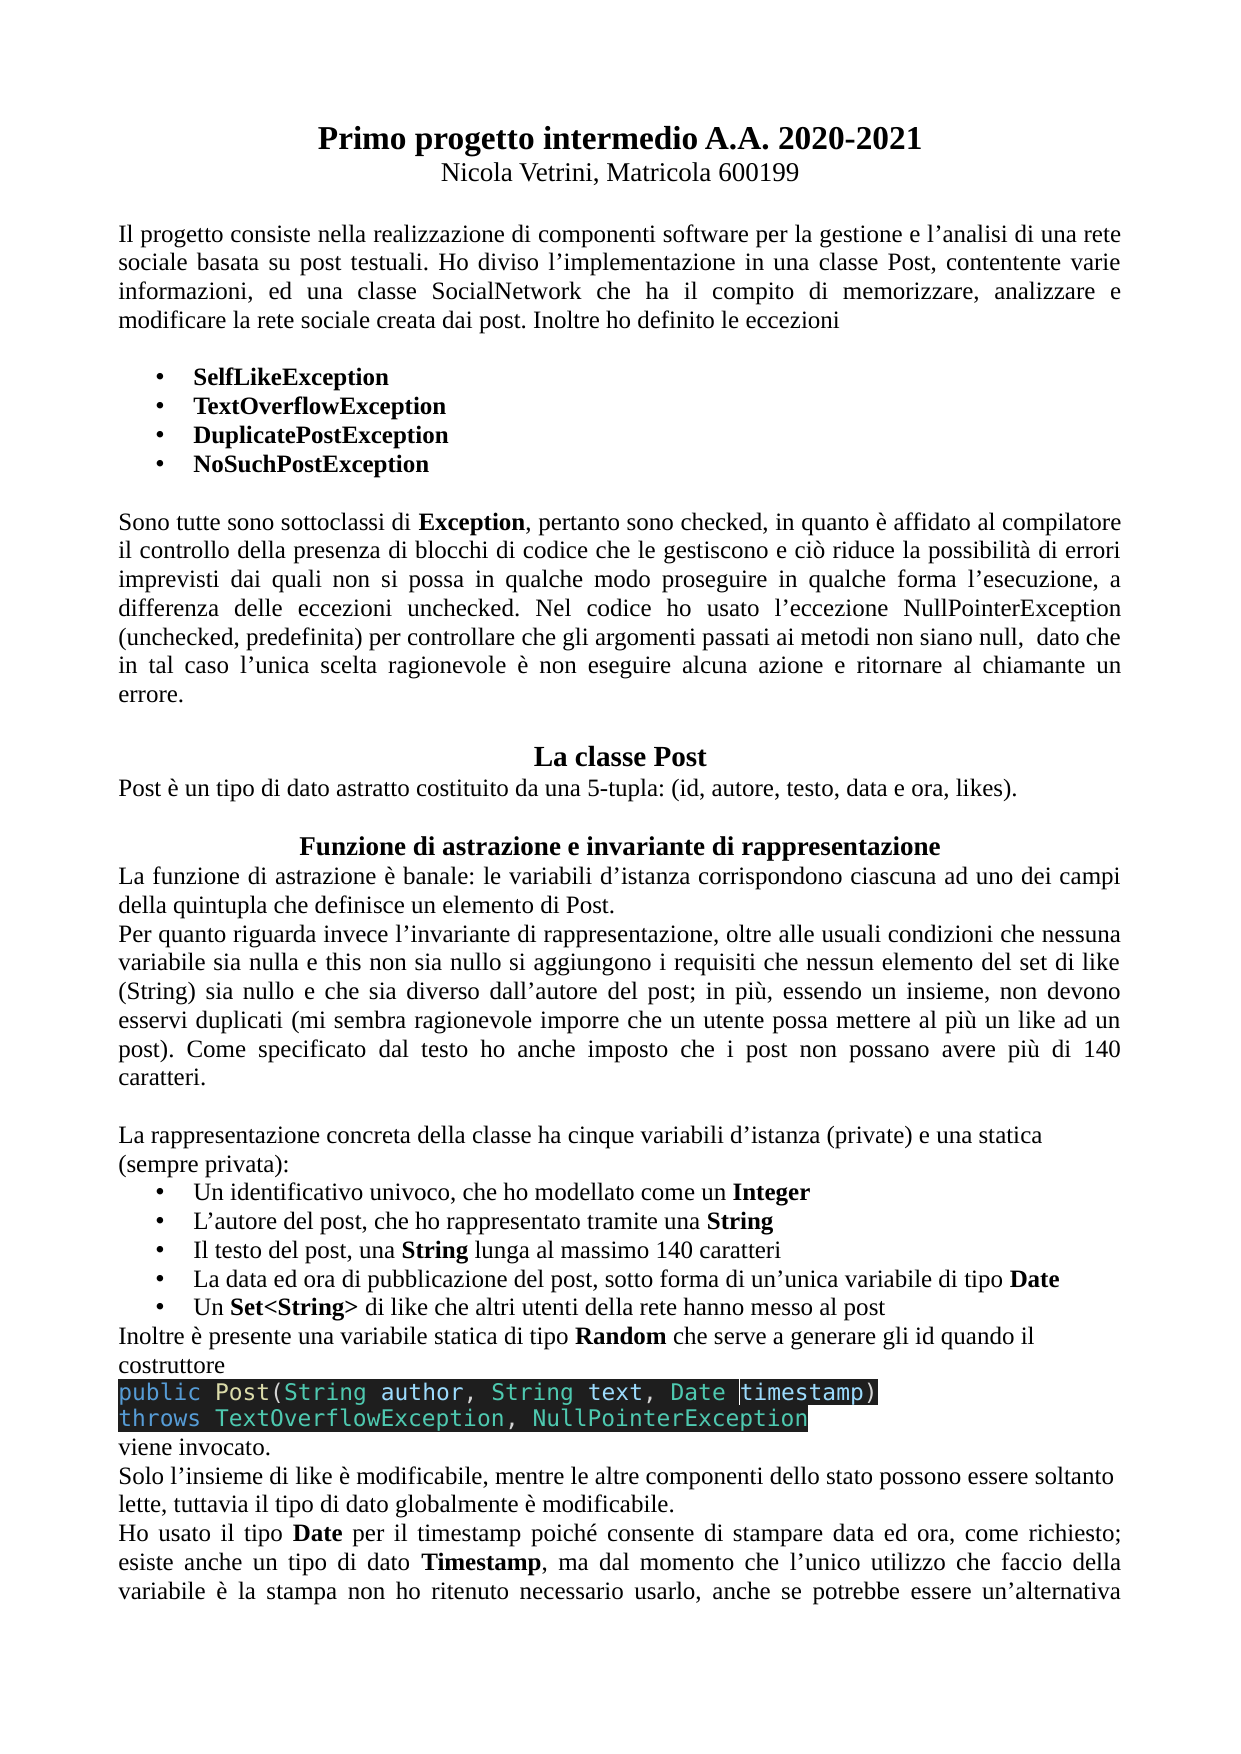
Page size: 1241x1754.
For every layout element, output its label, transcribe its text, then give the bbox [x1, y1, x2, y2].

list NoSuchPostException [156, 449, 1122, 477]
list DuplicatePostException [156, 420, 1122, 449]
text Per quanto riguarda invece l’invariante di rappresentazione, oltre alle usuali condizioni che nessuna variabile sia nulla e this non sia nullo si aggiungono i requisiti che nessun elemento del set di like (String) sia nullo e che sia diverso dall’autore del post; in più, essendo un insieme, non devono esservi duplicati (mi sembra ragionevole imporre che un utente possa mettere al più un like ad un post). Come specificato dal testo ho anche imposto che i post non possano avere più di 140 caratteri. [118, 919, 1122, 1091]
text Nicola Vetrini, Matricola 600199 [118, 156, 1122, 188]
text viene invocato. [118, 1432, 1122, 1461]
list Un identificativo univoco, che ho modellato come un Integer [156, 1177, 1122, 1206]
text La rappresentazione concreta della classe ha cinque variabili d’istanza (private) e una statica (sempre privata): [118, 1120, 1122, 1177]
text Solo l’insieme di like è modificabile, mentre le altre componenti dello stato possono essere soltanto lette, tuttavia il tipo di dato globalmente è modificabile. [118, 1461, 1122, 1518]
text Primo progetto intermedio A.A. 2020-2021 [118, 118, 1122, 156]
text Post è un tipo di dato astratto costituito da una 5-tupla: (id, autore, testo, data e ora, likes). [118, 773, 1122, 801]
text Funzione di astrazione e invariante di rappresentazione [118, 830, 1122, 861]
text throws TextOverflowException, NullPointerException [118, 1405, 1122, 1432]
list Un Set<String> di like che altri utenti della rete hanno messo al post [156, 1292, 1122, 1321]
list TextOverflowException [156, 391, 1122, 420]
list Il testo del post, una String lunga al massimo 140 caratteri [156, 1235, 1122, 1264]
text Inoltre è presente una variabile statica di tipo Random che serve a generare gli id quando il costruttore [118, 1321, 1122, 1379]
list SelfLikeException [156, 362, 1122, 391]
text Ho usato il tipo Date per il timestamp poiché consente di stampare data ed ora, come richiesto; esiste anche un tipo di dato Timestamp, ma dal momento che l’unico utilizzo che faccio della variabile è la stampa non ho ritenuto necessario usarlo, anche se potrebbe essere un’alternativa [118, 1518, 1122, 1604]
text public Post(String author, String text, Date timestamp) [118, 1379, 1122, 1405]
text Il progetto consiste nella realizzazione di componenti software per la gestione e l’analisi di una rete sociale basata su post testuali. Ho diviso l’implementazione in una classe Post, contentente varie informazioni, ed una classe SocialNetwork che ha il compito di memorizzare, analizzare e modificare la rete sociale creata dai post. Inoltre ho definito le eccezioni [118, 219, 1122, 334]
list La data ed ora di pubblicazione del post, sotto forma di un’unica variabile di tipo Date [156, 1264, 1122, 1292]
text La funzione di astrazione è banale: le variabili d’istanza corrispondono ciascuna ad uno dei campi della quintupla che definisce un elemento di Post. [118, 861, 1122, 919]
text Sono tutte sono sottoclassi di Exception, pertanto sono checked, in quanto è affidato al compilatore il controllo della presenza di blocchi di codice che le gestiscono e ciò riduce la possibilità di errori imprevisti dai quali non si possa in qualche modo proseguire in qualche forma l’esecuzione, a differenza delle eccezioni unchecked. Nel codice ho usato l’eccezione NullPointerException (unchecked, predefinita) per controllare che gli argomenti passati ai metodi non siano null, dato che in tal caso l’unica scelta ragionevole è non eseguire alcuna azione e ritornare al chiamante un errore. [118, 507, 1122, 708]
list L’autore del post, che ho rappresentato tramite una String [156, 1206, 1122, 1235]
text La classe Post [118, 739, 1122, 773]
